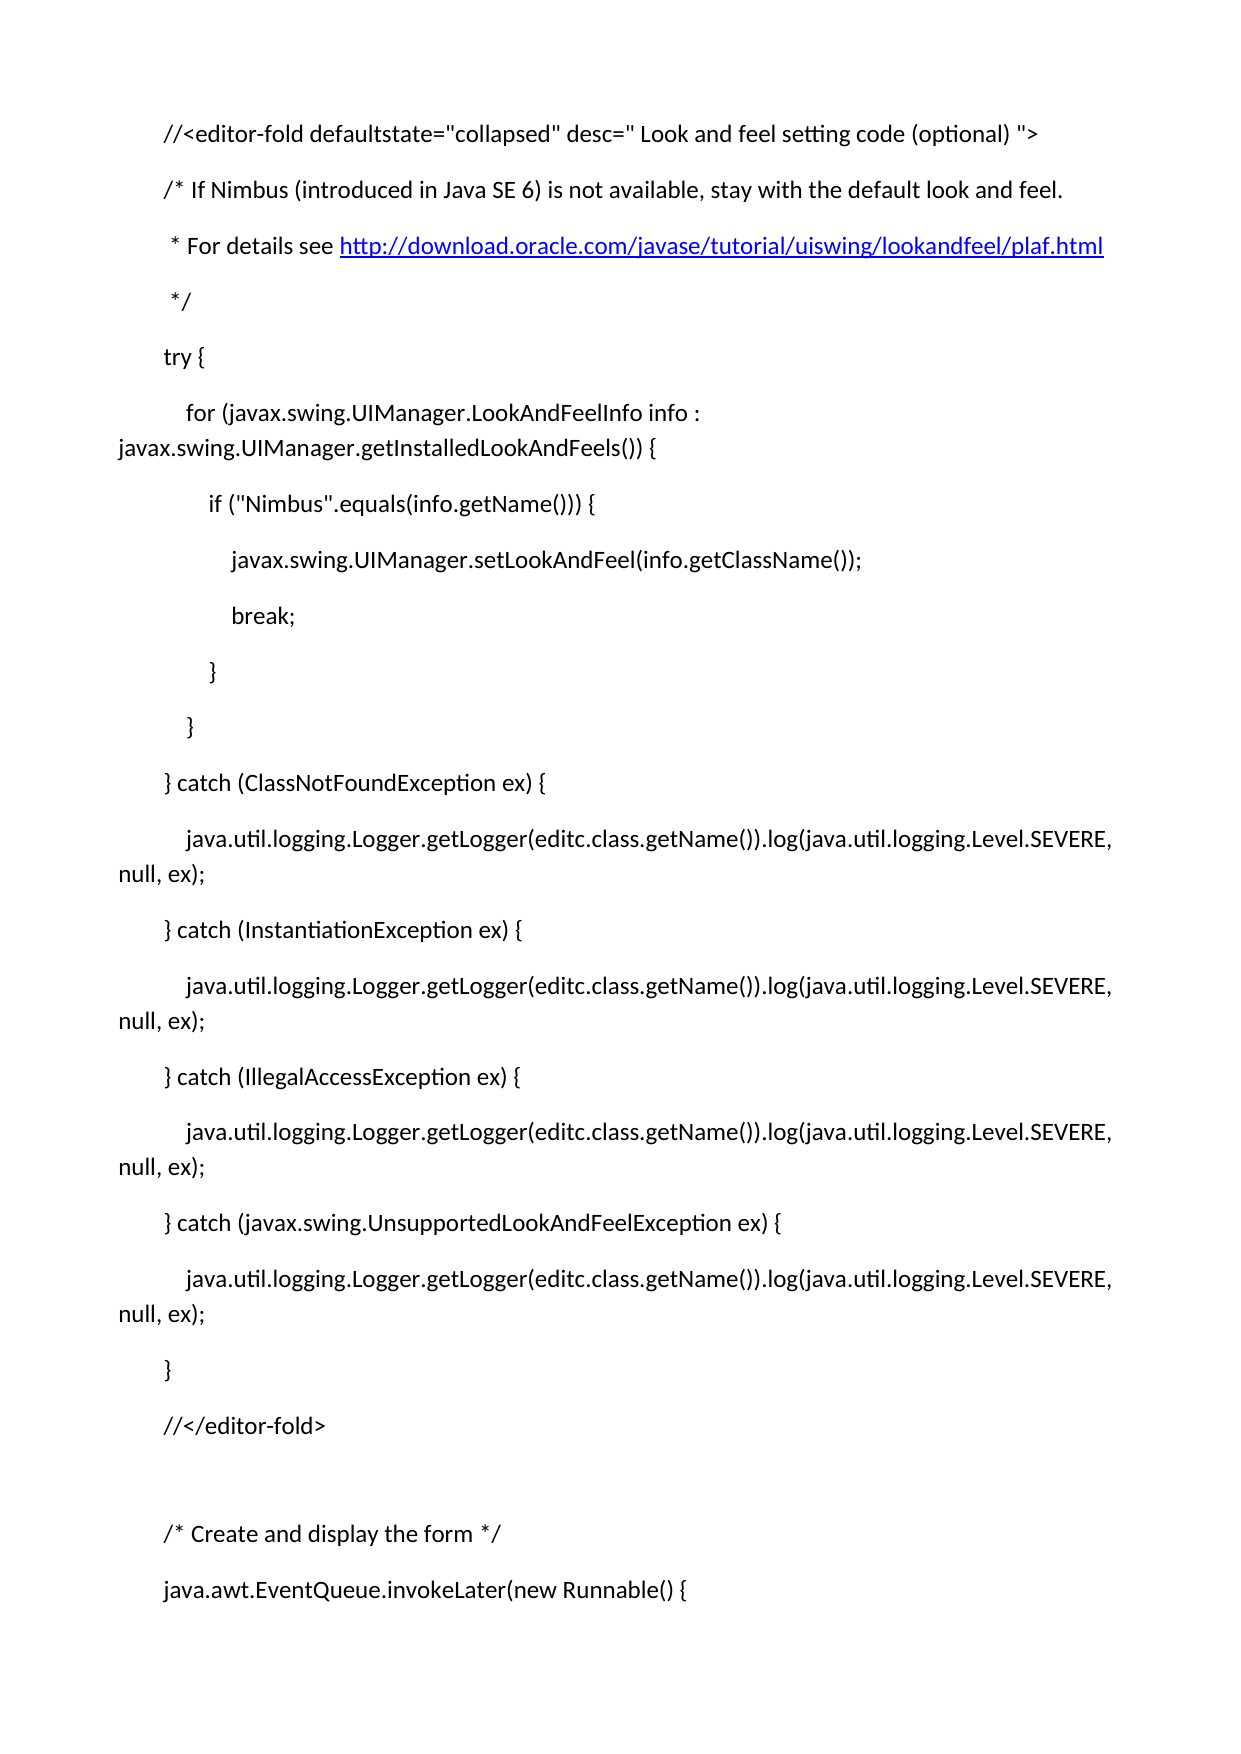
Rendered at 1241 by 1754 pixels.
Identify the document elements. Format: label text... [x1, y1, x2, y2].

text * For details see http://download.oracle.com/javase/tutorial/uiswing/lookandfeel/plaf.html [118, 230, 1122, 260]
text javax.swing.UIManager.setLookAndFeel(info.getClassName()); [118, 544, 1122, 574]
text /* If Nimbus (introduced in Java SE 6) is not available, stay with the default look and feel. [118, 174, 1122, 204]
text } [118, 1354, 1122, 1384]
text java.util.logging.Logger.getLogger(editc.class.getName()).log(java.util.logging.Level.SEVERE, null, ex); [118, 1116, 1122, 1182]
text //<editor-fold defaultstate="collapsed" desc=" Look and feel setting code (optional) "> [118, 118, 1122, 149]
text } [118, 711, 1122, 742]
text break; [118, 600, 1122, 630]
text try { [118, 341, 1122, 372]
text } catch (InstantiationException ex) { [118, 914, 1122, 944]
text java.util.logging.Logger.getLogger(editc.class.getName()).log(java.util.logging.Level.SEVERE, null, ex); [118, 970, 1122, 1035]
text } catch (javax.swing.UnsupportedLookAndFeelException ex) { [118, 1207, 1122, 1238]
text if ("Nimbus".equals(info.getName())) { [118, 488, 1122, 519]
text } catch (ClassNotFoundException ex) { [118, 767, 1122, 798]
text java.util.logging.Logger.getLogger(editc.class.getName()).log(java.util.logging.Level.SEVERE, null, ex); [118, 1263, 1122, 1329]
text */ [118, 286, 1122, 316]
text //</editor-fold> [118, 1410, 1122, 1440]
text for (javax.swing.UIManager.LookAndFeelInfo info : javax.swing.UIManager.getInstalledLookAndFeels()) { [118, 397, 1122, 463]
text java.awt.EventQueue.invokeLater(new Runnable() { [118, 1574, 1122, 1605]
text /* Create and display the form */ [118, 1519, 1122, 1549]
text } [118, 656, 1122, 686]
text java.util.logging.Logger.getLogger(editc.class.getName()).log(java.util.logging.Level.SEVERE, null, ex); [118, 823, 1122, 889]
text } catch (IllegalAccessException ex) { [118, 1061, 1122, 1091]
